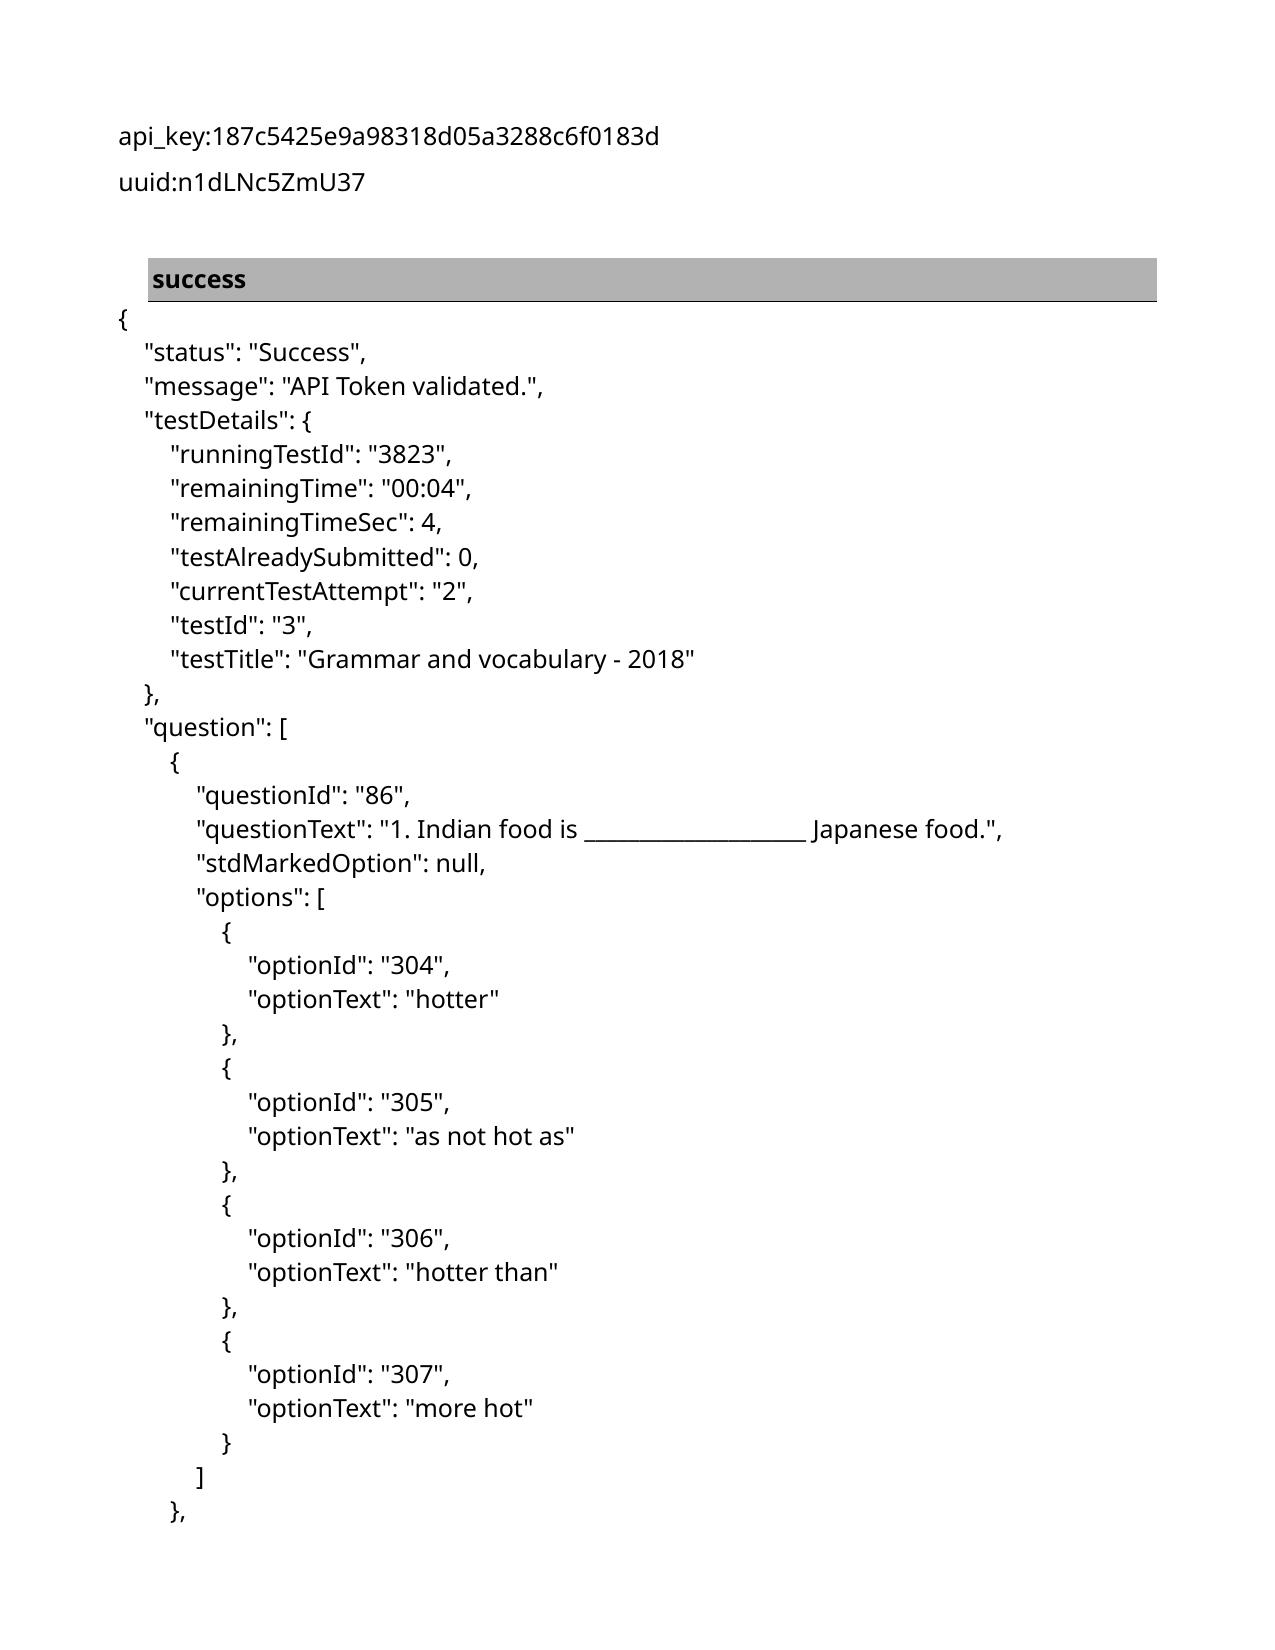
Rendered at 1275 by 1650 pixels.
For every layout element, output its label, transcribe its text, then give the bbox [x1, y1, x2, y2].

text { "status": "Success", "message": "API Token validated.", "testDetails": { "runningTestId": "3823", "remainingTime": "00:04", "remainingTimeSec": 4, "testAlreadySubmitted": 0, "currentTestAttempt": "2", "testId": "3", "testTitle": "Grammar and vocabulary - 2018" }, "question": [ { "questionId": "86", "questionText": "1. Indian food is ____________________ Japanese food.", "stdMarkedOption": null, "options": [ { "optionId": "304", "optionText": "hotter" }, { "optionId": "305", "optionText": "as not hot as" }, { "optionId": "306", "optionText": "hotter than" }, { "optionId": "307", "optionText": "more hot" } ] }, [118, 301, 1157, 1527]
text api_key:187c5425e9a98318d05a3288c6f0183d [118, 118, 1157, 152]
text success [148, 258, 1157, 301]
text uuid:n1dLNc5ZmU37 [118, 165, 1157, 199]
